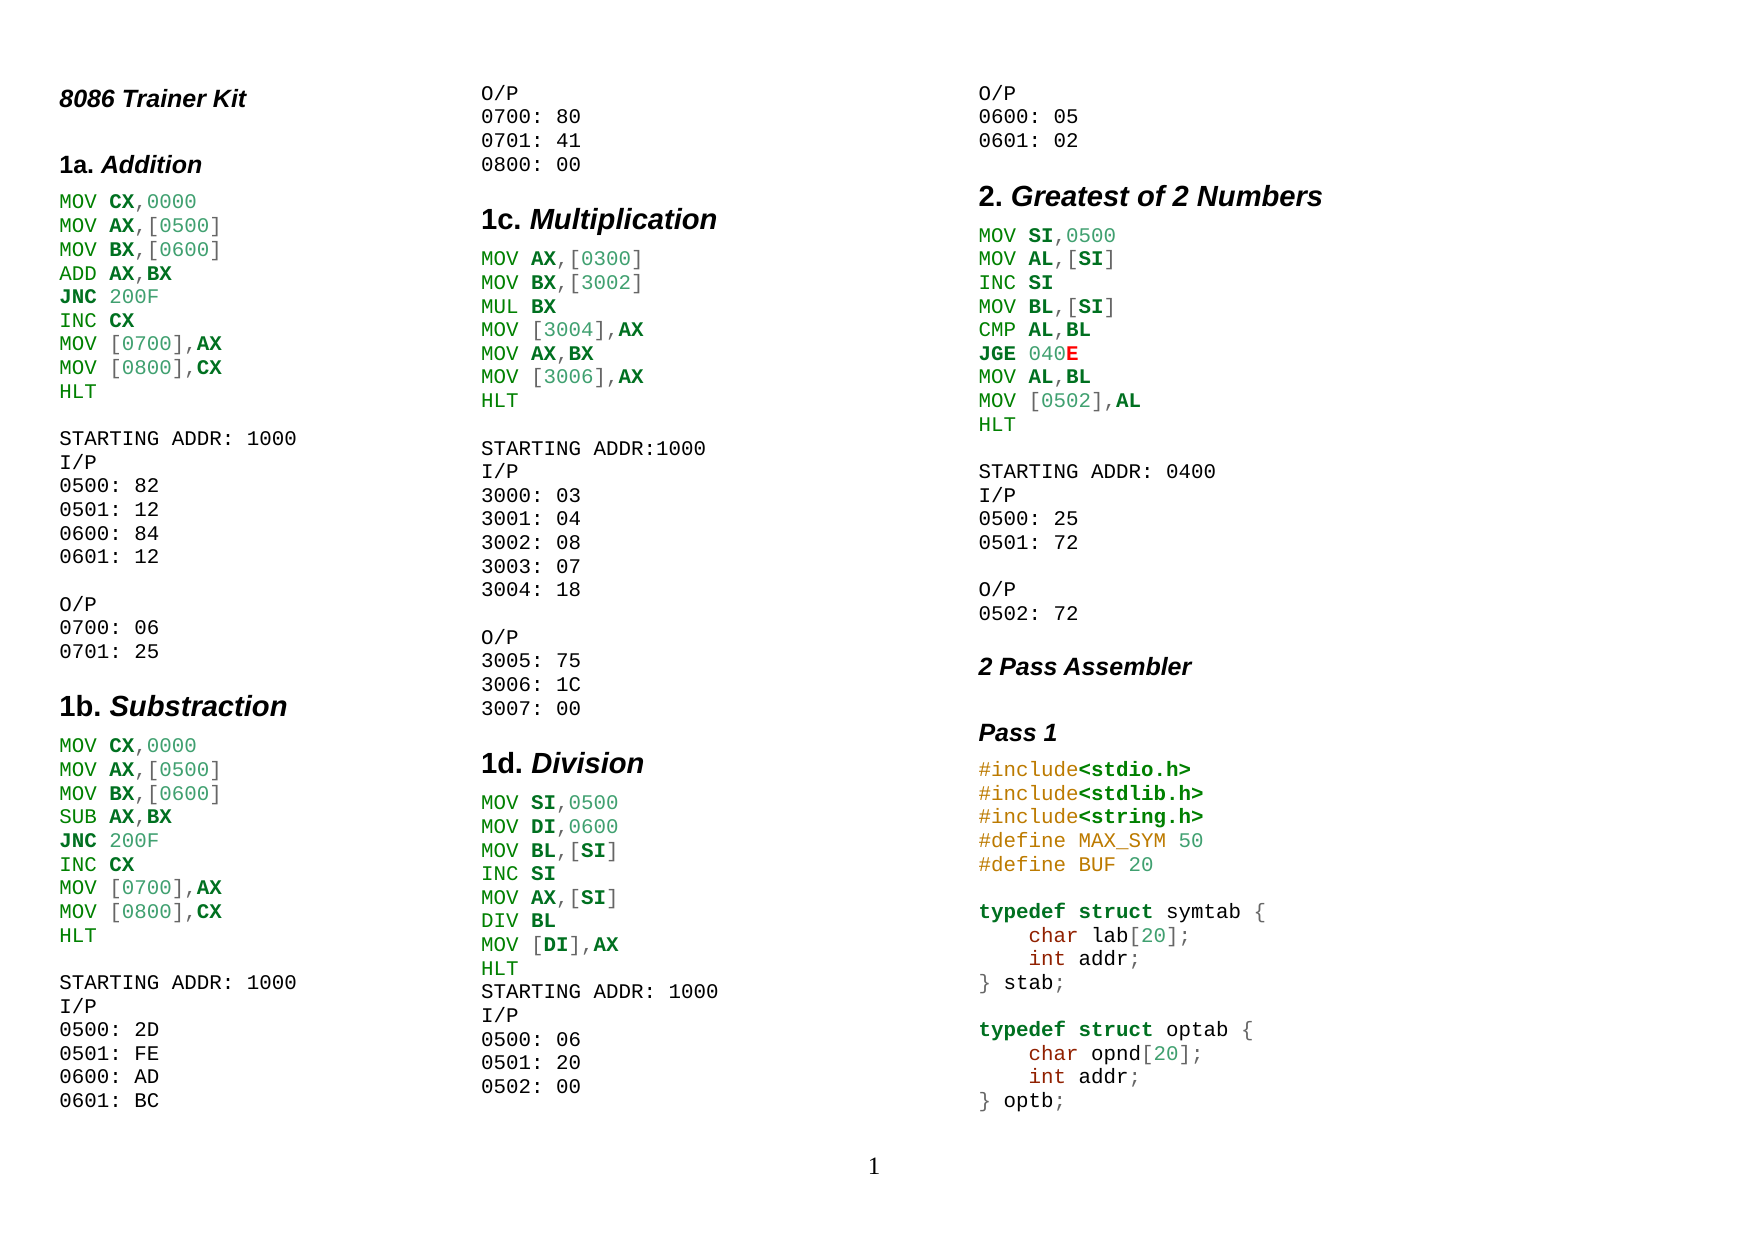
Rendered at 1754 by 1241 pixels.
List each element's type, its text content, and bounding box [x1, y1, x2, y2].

text STARTING ADDR: 1000 [59, 972, 452, 996]
text MOV [3006],AX [481, 367, 950, 390]
text 3005: 75 [481, 650, 950, 674]
text MOV [DI],AX [481, 934, 950, 958]
text HLT [59, 925, 452, 948]
text MOV AX,[0500] [59, 215, 452, 239]
text 0601: BC [59, 1090, 452, 1114]
text HLT [978, 414, 1695, 437]
text STARTING ADDR:1000 [481, 437, 950, 461]
text 3001: 04 [481, 508, 950, 532]
text typedef struct optab { [978, 1019, 1695, 1043]
text JNC 200F [59, 286, 464, 310]
text MOV AX,[0300] [481, 248, 950, 272]
text 0700: 80 [481, 106, 950, 130]
subtitle 1c. Multiplication [481, 202, 950, 236]
text ADD AX,BX [59, 262, 452, 286]
text 0600: AD [59, 1067, 452, 1090]
text char opnd[20]; [978, 1043, 1695, 1067]
text STARTING ADDR: 1000 [481, 981, 950, 1005]
text STARTING ADDR: 0400 [978, 461, 1695, 485]
text 0701: 25 [59, 641, 452, 664]
text MOV BX,[0600] [59, 239, 452, 262]
text 0500: 2D [59, 1019, 452, 1043]
text int addr; [978, 1067, 1695, 1090]
text MOV [0700],AX [59, 877, 452, 901]
text #include<stdio.h> [978, 759, 1695, 783]
text MOV BL,[SI] [481, 839, 950, 863]
subtitle 1b. Substraction [59, 689, 452, 723]
text I/P [59, 452, 452, 475]
text DIV BL [481, 911, 950, 934]
text MOV AL,[SI] [978, 248, 1695, 272]
text MOV BX,[0600] [59, 783, 452, 806]
text #include<stdlib.h> [978, 783, 1695, 806]
text I/P [481, 1005, 950, 1029]
text 0800: 00 [481, 154, 950, 177]
text MOV BL,[SI] [978, 296, 1695, 319]
text JNC 200F [59, 830, 452, 854]
text O/P [481, 627, 950, 650]
text 0600: 84 [59, 523, 452, 546]
text STARTING ADDR: 1000 [59, 428, 452, 452]
text 0700: 06 [59, 617, 452, 641]
text INC CX [59, 854, 452, 877]
text 0500: 82 [59, 475, 452, 499]
text SUB AX,BX [59, 806, 452, 830]
text 0501: 72 [978, 532, 1695, 556]
text INC SI [481, 863, 950, 887]
text MOV AX,[SI] [481, 887, 950, 911]
text MOV [3004],AX [481, 319, 950, 343]
text #define MAX_SYM 50 [978, 830, 1695, 854]
text HLT [481, 390, 950, 414]
text 3002: 08 [481, 532, 950, 556]
text O/P [481, 83, 950, 106]
text CMP AL,BL [978, 319, 1695, 343]
text MUL BX [481, 296, 950, 319]
text MOV SI,0500 [481, 792, 950, 816]
text 0502: 00 [481, 1076, 950, 1100]
text 0500: 25 [978, 508, 1695, 532]
text MOV [0800],CX [59, 901, 452, 925]
text I/P [59, 996, 452, 1019]
text MOV CX,0000 [59, 192, 452, 215]
text 0501: 12 [59, 499, 452, 523]
text HLT [59, 381, 452, 404]
subtitle 8086 Trainer Kit [59, 84, 452, 113]
text MOV BX,[3002] [481, 272, 950, 296]
text 3000: 03 [481, 485, 950, 508]
text MOV [0800],CX [59, 357, 452, 381]
text JGE 040E [978, 343, 1695, 367]
text MOV AL,BL [978, 367, 1695, 390]
text MOV [0502],AL [978, 390, 1695, 414]
text 3003: 07 [481, 556, 950, 579]
text 0502: 72 [978, 603, 1695, 627]
text #include<string.h> [978, 806, 1695, 830]
text 0501: 20 [481, 1052, 950, 1076]
subtitle 2 Pass Assembler [978, 652, 1695, 680]
text 0601: 12 [59, 546, 452, 570]
subtitle Pass 1 [978, 718, 1695, 747]
text typedef struct symtab { [978, 901, 1695, 925]
text 0501: FE [59, 1043, 452, 1067]
text } optb; [978, 1090, 1695, 1114]
text 0701: 41 [481, 130, 950, 154]
text MOV AX,[0500] [59, 759, 452, 783]
text int addr; [978, 948, 1695, 972]
subtitle 1d. Division [481, 746, 950, 780]
text I/P [481, 461, 950, 485]
text MOV AX,BX [481, 343, 950, 367]
text O/P [978, 83, 1695, 106]
text char lab[20]; [978, 925, 1695, 948]
text INC CX [59, 310, 452, 333]
text 3006: 1C [481, 674, 950, 698]
text 0500: 06 [481, 1029, 950, 1052]
text INC SI [978, 272, 1695, 296]
text O/P [978, 579, 1695, 603]
text 0600: 05 [978, 106, 1695, 130]
subtitle 2. Greatest of 2 Numbers [978, 179, 1695, 212]
text 3004: 18 [481, 579, 950, 603]
subtitle 1a. Addition [59, 150, 452, 179]
text #define BUF 20 [978, 854, 1695, 877]
text 0601: 02 [978, 130, 1695, 154]
text MOV SI,0500 [978, 225, 1695, 248]
text } stab; [978, 972, 1695, 996]
text MOV [0700],AX [59, 333, 452, 357]
text MOV CX,0000 [59, 736, 452, 759]
text 3007: 00 [481, 698, 950, 721]
text HLT [481, 958, 950, 981]
text MOV DI,0600 [481, 816, 950, 839]
text I/P [978, 485, 1695, 508]
text O/P [59, 593, 452, 617]
